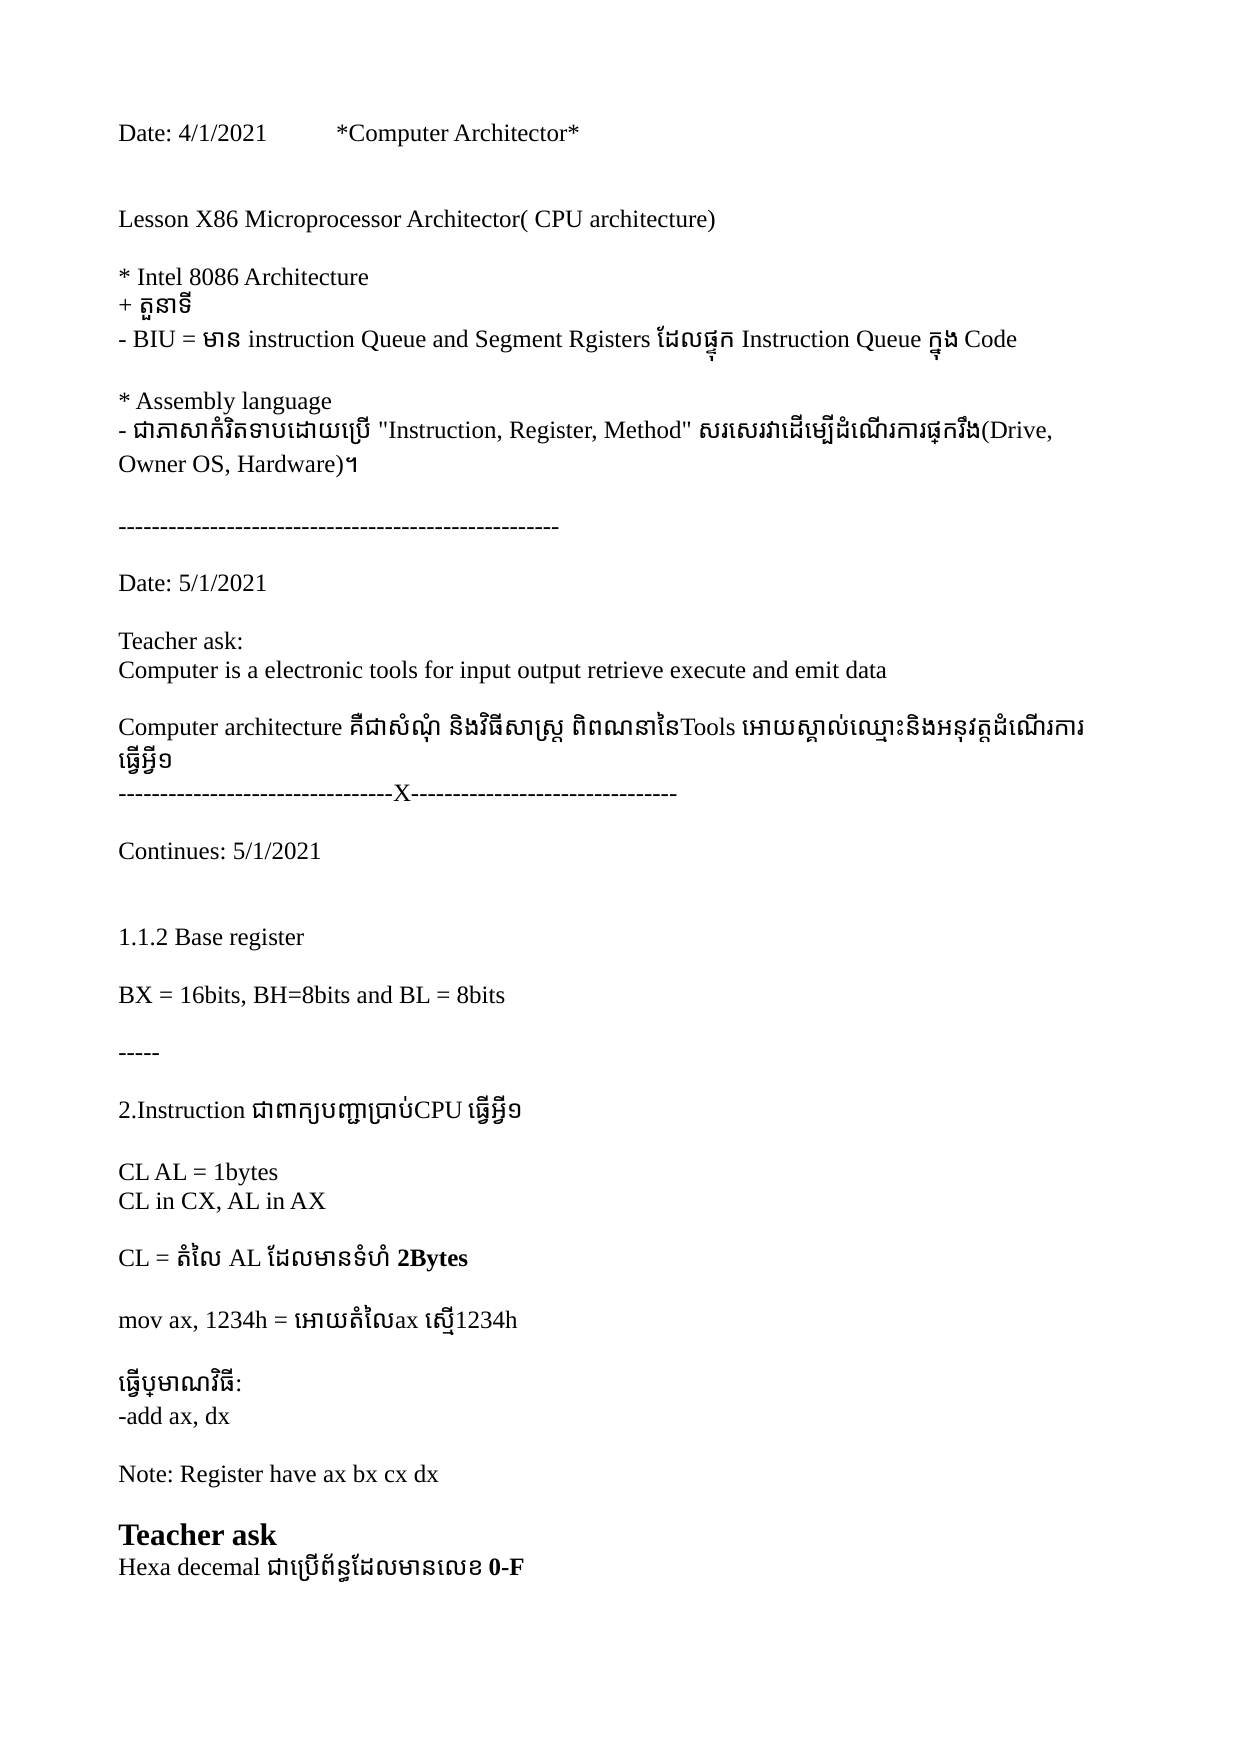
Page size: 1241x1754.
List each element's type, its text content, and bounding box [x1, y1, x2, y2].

text mov ax, 1234h = អោយតំលៃax ស្មើ1234h [118, 1306, 1122, 1339]
text 2.Instruction ជាពាក្យបញ្ជាប្រាប់CPUធ្វើអ្វី១ [118, 1095, 1122, 1128]
text Note: Register have ax bx cx dx [118, 1459, 1122, 1488]
text ធ្វើប្រមាណវិធី: [118, 1368, 1122, 1401]
text 1.1.2 Base register [118, 922, 1122, 951]
text ---------------------------------X-------------------------------- [118, 778, 1122, 807]
text + តួនាទី [118, 291, 1122, 324]
text - ជាភាសាកំរិតទាបដោយប្រើ "Instruction, Register, Method" សរសេរវាដើម្បើដំណើរការផ្នែករឹង(Drive, Owner OS, Hardware)។ [118, 415, 1122, 482]
text * Intel 8086 Architecture [118, 262, 1122, 291]
text Teacher ask: [118, 626, 1122, 655]
text ----- [118, 1037, 1122, 1066]
text Continues: 5/1/2021 [118, 836, 1122, 865]
text Computer architecture គឺជាសំណុំ និងវិធីសាស្រ្ត ពិពណនានៃTools អោយស្គាល់ឈ្មោះនិងអនុវត្តដំណើរការធ្វើអ្វី១ [118, 712, 1122, 778]
text Date: 4/1/2021 *Computer Architector* [118, 118, 1122, 147]
text BX = 16bits, BH=8bits and BL = 8bits [118, 980, 1122, 1008]
text Lesson X86 Microprocessor Architector( CPU architecture) [118, 204, 1122, 233]
text Computer is a electronic tools for input output retrieve execute and emit data [118, 655, 1122, 683]
text - BIU = មាន instruction Queue and Segment Rgisters ដែលផ្ទុក Instruction Queue ក្នុងCode [118, 324, 1122, 358]
text -add ax, dx [118, 1401, 1122, 1430]
text Teacher ask Hexa decemal ជាប្រើព័ន្ធដែលមានលេខ0-F [118, 1516, 1122, 1586]
text CL AL = 1bytes [118, 1157, 1122, 1186]
text CL in CX, AL in AX [118, 1186, 1122, 1214]
text * Assembly language [118, 386, 1122, 415]
text CL = តំលៃ AL ដែលមានទំហំ 2Bytes [118, 1243, 1122, 1277]
text Date: 5/1/2021 [118, 568, 1122, 597]
text ----------------------------------------------------- [118, 511, 1122, 540]
